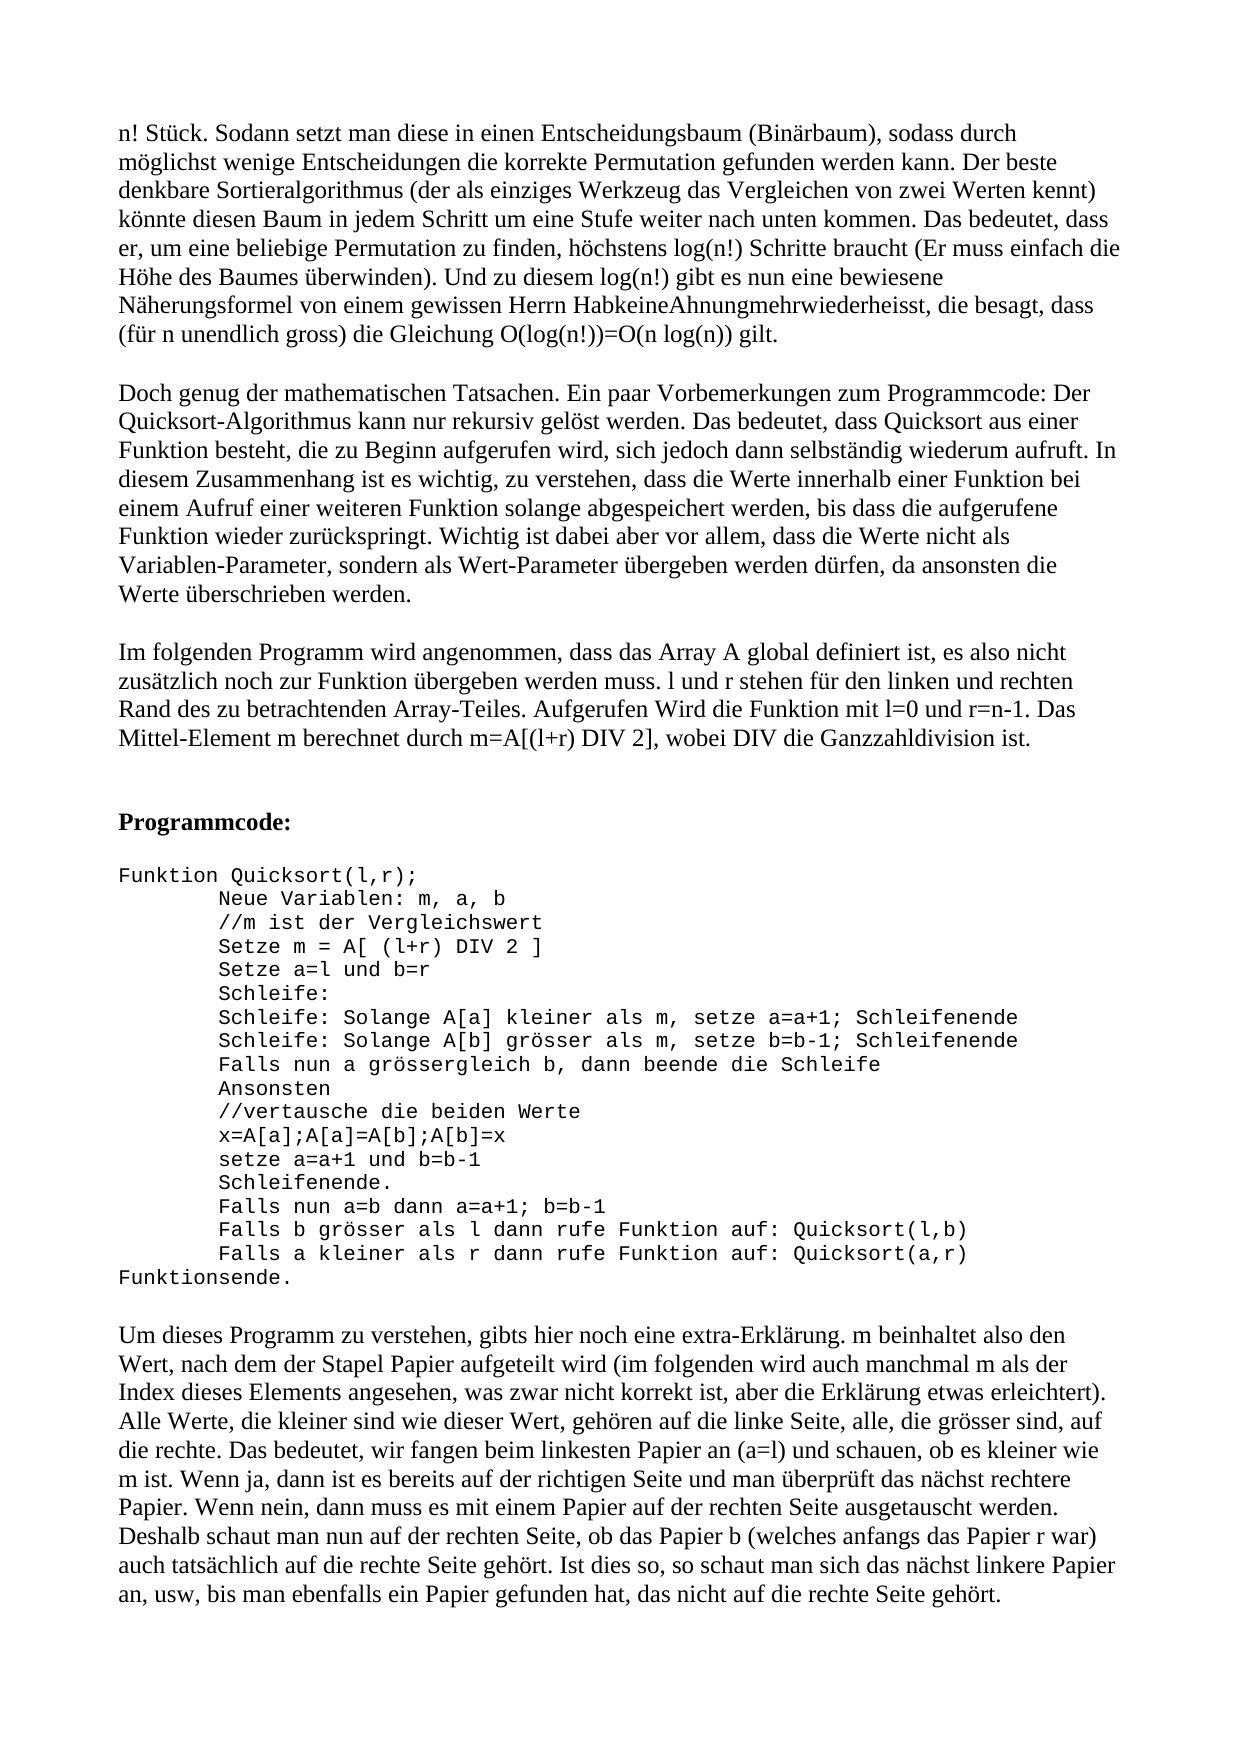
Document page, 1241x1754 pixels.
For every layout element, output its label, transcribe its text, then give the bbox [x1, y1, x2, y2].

text Ansonsten [118, 1078, 1122, 1101]
text Schleife: [118, 983, 1122, 1007]
text //vertausche die beiden Werte [118, 1101, 1122, 1125]
text Funktionsende. [118, 1267, 1122, 1290]
text Um dieses Programm zu verstehen, gibts hier noch eine extra-Erklärung. m beinhaltet also den Wert, nach dem der Stapel Papier aufgeteilt wird (im folgenden wird auch manchmal m als der Index dieses Elements angesehen, was zwar nicht korrekt ist, aber die Erklärung etwas erleichtert). Alle Werte, die kleiner sind wie dieser Wert, gehören auf die linke Seite, alle, die grösser sind, auf die rechte. Das bedeutet, wir fangen beim linkesten Papier an (a=l) und schauen, ob es kleiner wie m ist. Wenn ja, dann ist es bereits auf der richtigen Seite und man überprüft das nächst rechtere Papier. Wenn nein, dann muss es mit einem Papier auf der rechten Seite ausgetauscht werden. Deshalb schaut man nun auf der rechten Seite, ob das Papier b (welches anfangs das Papier r war) auch tatsächlich auf die rechte Seite gehört. Ist dies so, so schaut man sich das nächst linkere Papier an, usw, bis man ebenfalls ein Papier gefunden hat, das nicht auf die rechte Seite gehört. [118, 1320, 1122, 1607]
text Setze m = A[ (l+r) DIV 2 ] [118, 936, 1122, 959]
text Falls nun a=b dann a=a+1; b=b-1 [118, 1196, 1122, 1219]
text Schleife: Solange A[b] grösser als m, setze b=b-1; Schleifenende [118, 1030, 1122, 1054]
text Schleifenende. [118, 1172, 1122, 1196]
text Im folgenden Programm wird angenommen, dass das Array A global definiert ist, es also nicht zusätzlich noch zur Funktion übergeben werden muss. l und r stehen für den linken und rechten Rand des zu betrachtenden Array-Teiles. Aufgerufen Wird die Funktion mit l=0 und r=n-1. Das Mittel-Element m berechnet durch m=A[(l+r) DIV 2], wobei DIV die Ganzzahldivision ist. [118, 637, 1122, 752]
text Schleife: Solange A[a] kleiner als m, setze a=a+1; Schleifenende [118, 1007, 1122, 1030]
text Setze a=l und b=r [118, 959, 1122, 983]
text x=A[a];A[a]=A[b];A[b]=x [118, 1125, 1122, 1148]
text //m ist der Vergleichswert [118, 912, 1122, 936]
text Doch genug der mathematischen Tatsachen. Ein paar Vorbemerkungen zum Programmcode: Der Quicksort-Algorithmus kann nur rekursiv gelöst werden. Das bedeutet, dass Quicksort aus einer Funktion besteht, die zu Beginn aufgerufen wird, sich jedoch dann selbständig wiederum aufruft. In diesem Zusammenhang ist es wichtig, zu verstehen, dass die Werte innerhalb einer Funktion bei einem Aufruf einer weiteren Funktion solange abgespeichert werden, bis dass die aufgerufene Funktion wieder zurückspringt. Wichtig ist dabei aber vor allem, dass die Werte nicht als Variablen-Parameter, sondern als Wert-Parameter übergeben werden dürfen, da ansonsten die Werte überschrieben werden. [118, 378, 1122, 608]
text Falls a kleiner als r dann rufe Funktion auf: Quicksort(a,r) [118, 1243, 1122, 1267]
text Funktion Quicksort(l,r); [118, 865, 1122, 888]
subtitle Programmcode: [118, 807, 1122, 835]
text Falls nun a grössergleich b, dann beende die Schleife [118, 1054, 1122, 1078]
text Neue Variablen: m, a, b [118, 888, 1122, 912]
text setze a=a+1 und b=b-1 [118, 1148, 1122, 1172]
text n! Stück. Sodann setzt man diese in einen Entscheidungsbaum (Binärbaum), sodass durch möglichst wenige Entscheidungen die korrekte Permutation gefunden werden kann. Der beste denkbare Sortieralgorithmus (der als einziges Werkzeug das Vergleichen von zwei Werten kennt) könnte diesen Baum in jedem Schritt um eine Stufe weiter nach unten kommen. Das bedeutet, dass er, um eine beliebige Permutation zu finden, höchstens log(n!) Schritte braucht (Er muss einfach die Höhe des Baumes überwinden). Und zu diesem log(n!) gibt es nun eine bewiesene Näherungsformel von einem gewissen Herrn HabkeineAhnungmehrwiederheisst, die besagt, dass (für n unendlich gross) die Gleichung O(log(n!))=O(n log(n)) gilt. [118, 118, 1122, 348]
text Falls b grösser als l dann rufe Funktion auf: Quicksort(l,b) [118, 1219, 1122, 1243]
